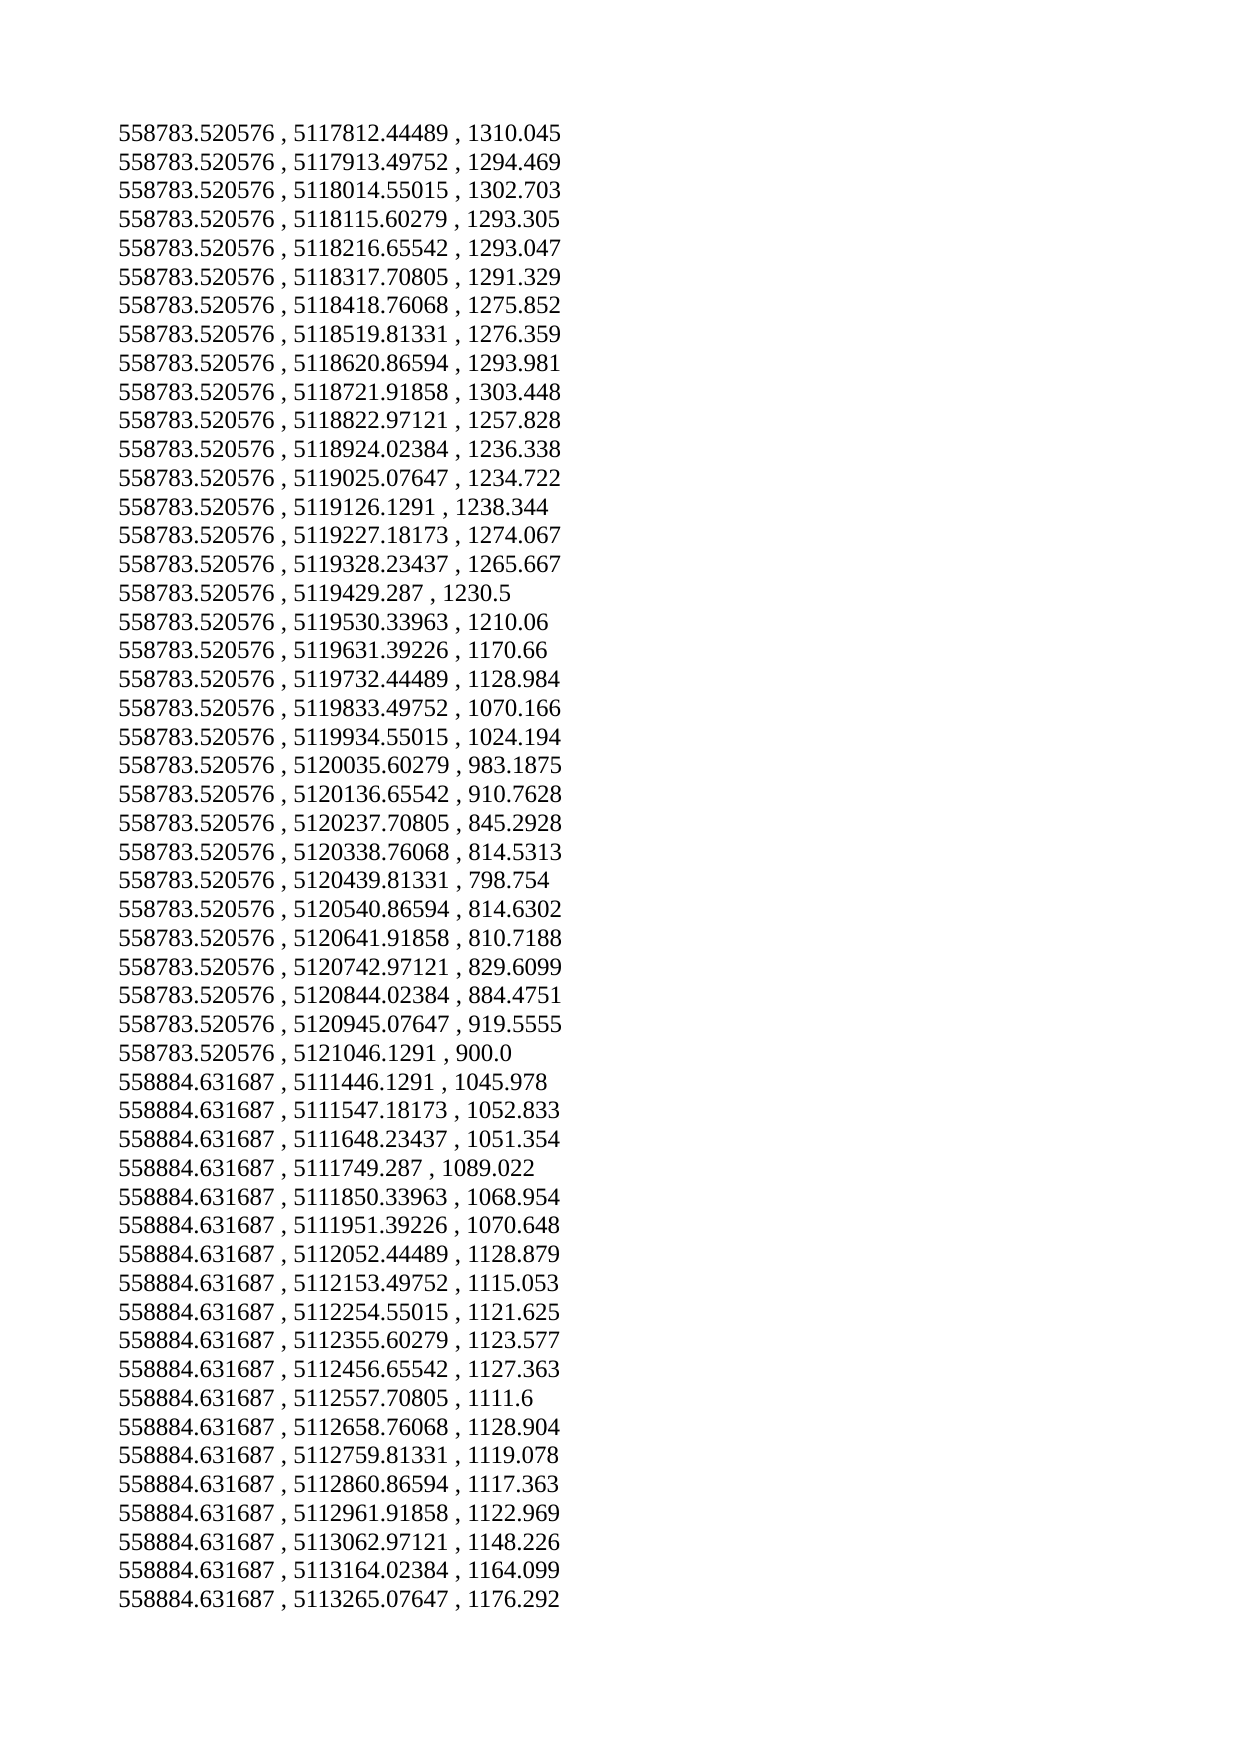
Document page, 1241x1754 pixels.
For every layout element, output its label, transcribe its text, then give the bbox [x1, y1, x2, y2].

text 558884.631687 , 5112759.81331 , 1119.078 [118, 1441, 1122, 1469]
text 558783.520576 , 5119025.07647 , 1234.722 [118, 463, 1122, 492]
text 558783.520576 , 5117812.44489 , 1310.045 [118, 118, 1122, 147]
text 558783.520576 , 5120742.97121 , 829.6099 [118, 952, 1122, 981]
text 558884.631687 , 5113062.97121 , 1148.226 [118, 1527, 1122, 1556]
text 558884.631687 , 5112961.91858 , 1122.969 [118, 1498, 1122, 1527]
text 558783.520576 , 5121046.1291 , 900.0 [118, 1038, 1122, 1067]
text 558783.520576 , 5120035.60279 , 983.1875 [118, 751, 1122, 779]
text 558884.631687 , 5111951.39226 , 1070.648 [118, 1211, 1122, 1239]
text 558884.631687 , 5112254.55015 , 1121.625 [118, 1297, 1122, 1326]
text 558783.520576 , 5119934.55015 , 1024.194 [118, 722, 1122, 751]
text 558884.631687 , 5111749.287 , 1089.022 [118, 1153, 1122, 1182]
text 558783.520576 , 5119631.39226 , 1170.66 [118, 636, 1122, 664]
text 558884.631687 , 5112456.65542 , 1127.363 [118, 1354, 1122, 1383]
text 558783.520576 , 5118924.02384 , 1236.338 [118, 434, 1122, 463]
text 558884.631687 , 5111547.18173 , 1052.833 [118, 1096, 1122, 1124]
text 558783.520576 , 5118721.91858 , 1303.448 [118, 377, 1122, 406]
text 558884.631687 , 5113265.07647 , 1176.292 [118, 1584, 1122, 1613]
text 558884.631687 , 5111648.23437 , 1051.354 [118, 1124, 1122, 1153]
text 558783.520576 , 5120237.70805 , 845.2928 [118, 808, 1122, 837]
text 558884.631687 , 5112860.86594 , 1117.363 [118, 1469, 1122, 1498]
text 558783.520576 , 5120641.91858 , 810.7188 [118, 923, 1122, 952]
text 558783.520576 , 5118115.60279 , 1293.305 [118, 204, 1122, 233]
text 558884.631687 , 5111850.33963 , 1068.954 [118, 1182, 1122, 1211]
text 558783.520576 , 5119126.1291 , 1238.344 [118, 492, 1122, 521]
text 558783.520576 , 5119328.23437 , 1265.667 [118, 549, 1122, 578]
text 558783.520576 , 5118418.76068 , 1275.852 [118, 291, 1122, 319]
text 558783.520576 , 5118519.81331 , 1276.359 [118, 319, 1122, 348]
text 558783.520576 , 5119732.44489 , 1128.984 [118, 664, 1122, 693]
text 558783.520576 , 5118216.65542 , 1293.047 [118, 233, 1122, 262]
text 558884.631687 , 5112658.76068 , 1128.904 [118, 1412, 1122, 1441]
text 558884.631687 , 5113164.02384 , 1164.099 [118, 1556, 1122, 1584]
text 558783.520576 , 5118317.70805 , 1291.329 [118, 262, 1122, 291]
text 558783.520576 , 5120439.81331 , 798.754 [118, 866, 1122, 894]
text 558884.631687 , 5112557.70805 , 1111.6 [118, 1383, 1122, 1412]
text 558783.520576 , 5120338.76068 , 814.5313 [118, 837, 1122, 866]
text 558783.520576 , 5119429.287 , 1230.5 [118, 578, 1122, 607]
text 558783.520576 , 5118014.55015 , 1302.703 [118, 176, 1122, 204]
text 558884.631687 , 5112355.60279 , 1123.577 [118, 1326, 1122, 1354]
text 558783.520576 , 5118620.86594 , 1293.981 [118, 348, 1122, 377]
text 558783.520576 , 5119833.49752 , 1070.166 [118, 693, 1122, 722]
text 558783.520576 , 5119530.33963 , 1210.06 [118, 607, 1122, 636]
text 558783.520576 , 5120844.02384 , 884.4751 [118, 981, 1122, 1009]
text 558783.520576 , 5119227.18173 , 1274.067 [118, 521, 1122, 549]
text 558884.631687 , 5112052.44489 , 1128.879 [118, 1239, 1122, 1268]
text 558783.520576 , 5118822.97121 , 1257.828 [118, 406, 1122, 434]
text 558783.520576 , 5120540.86594 , 814.6302 [118, 894, 1122, 923]
text 558884.631687 , 5111446.1291 , 1045.978 [118, 1067, 1122, 1096]
text 558884.631687 , 5112153.49752 , 1115.053 [118, 1268, 1122, 1297]
text 558783.520576 , 5120945.07647 , 919.5555 [118, 1009, 1122, 1038]
text 558783.520576 , 5120136.65542 , 910.7628 [118, 779, 1122, 808]
text 558783.520576 , 5117913.49752 , 1294.469 [118, 147, 1122, 176]
